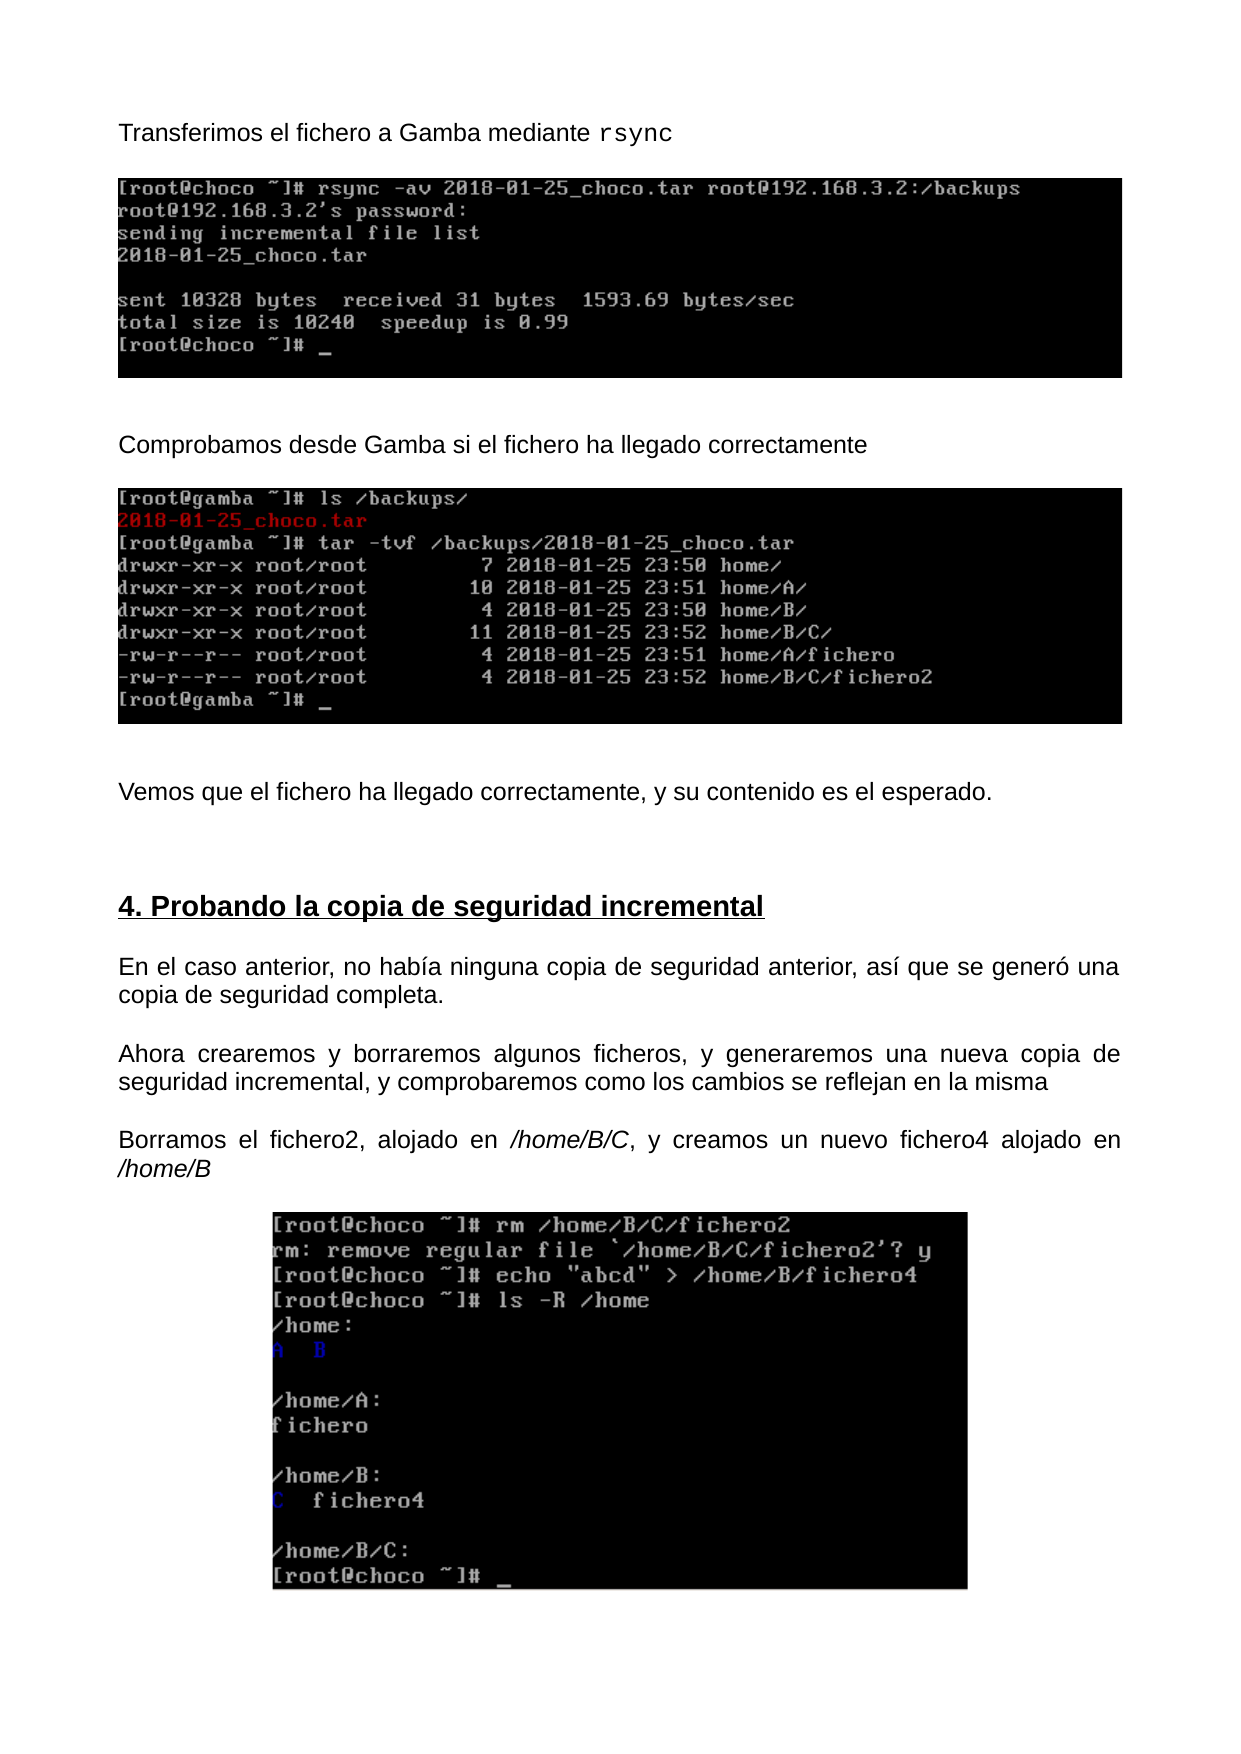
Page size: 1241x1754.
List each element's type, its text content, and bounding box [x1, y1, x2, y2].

picture [272, 1212, 968, 1591]
text En el caso anterior, no había ninguna copia de seguridad anterior, así que se generó una copia de seguridad completa. [118, 952, 1122, 1009]
text Borramos el fichero2, alojado en /home/B/C, y creamos un nuevo fichero4 alojado en /home/B [118, 1126, 1122, 1183]
picture [118, 488, 1123, 724]
text Vemos que el fichero ha llegado correctamente, y su contenido es el esperado. [118, 777, 1122, 806]
text Ahora crearemos y borraremos algunos ficheros, y generaremos una nueva copia de seguridad incremental, y comprobaremos como los cambios se reflejan en la misma [118, 1038, 1122, 1096]
text 4. Probando la copia de seguridad incremental [118, 888, 1122, 922]
text Comprobamos desde Gamba si el fichero ha llegado correctamente [118, 430, 1122, 459]
picture [118, 178, 1123, 378]
text Transferimos el fichero a Gamba mediante rsync [118, 118, 1122, 149]
